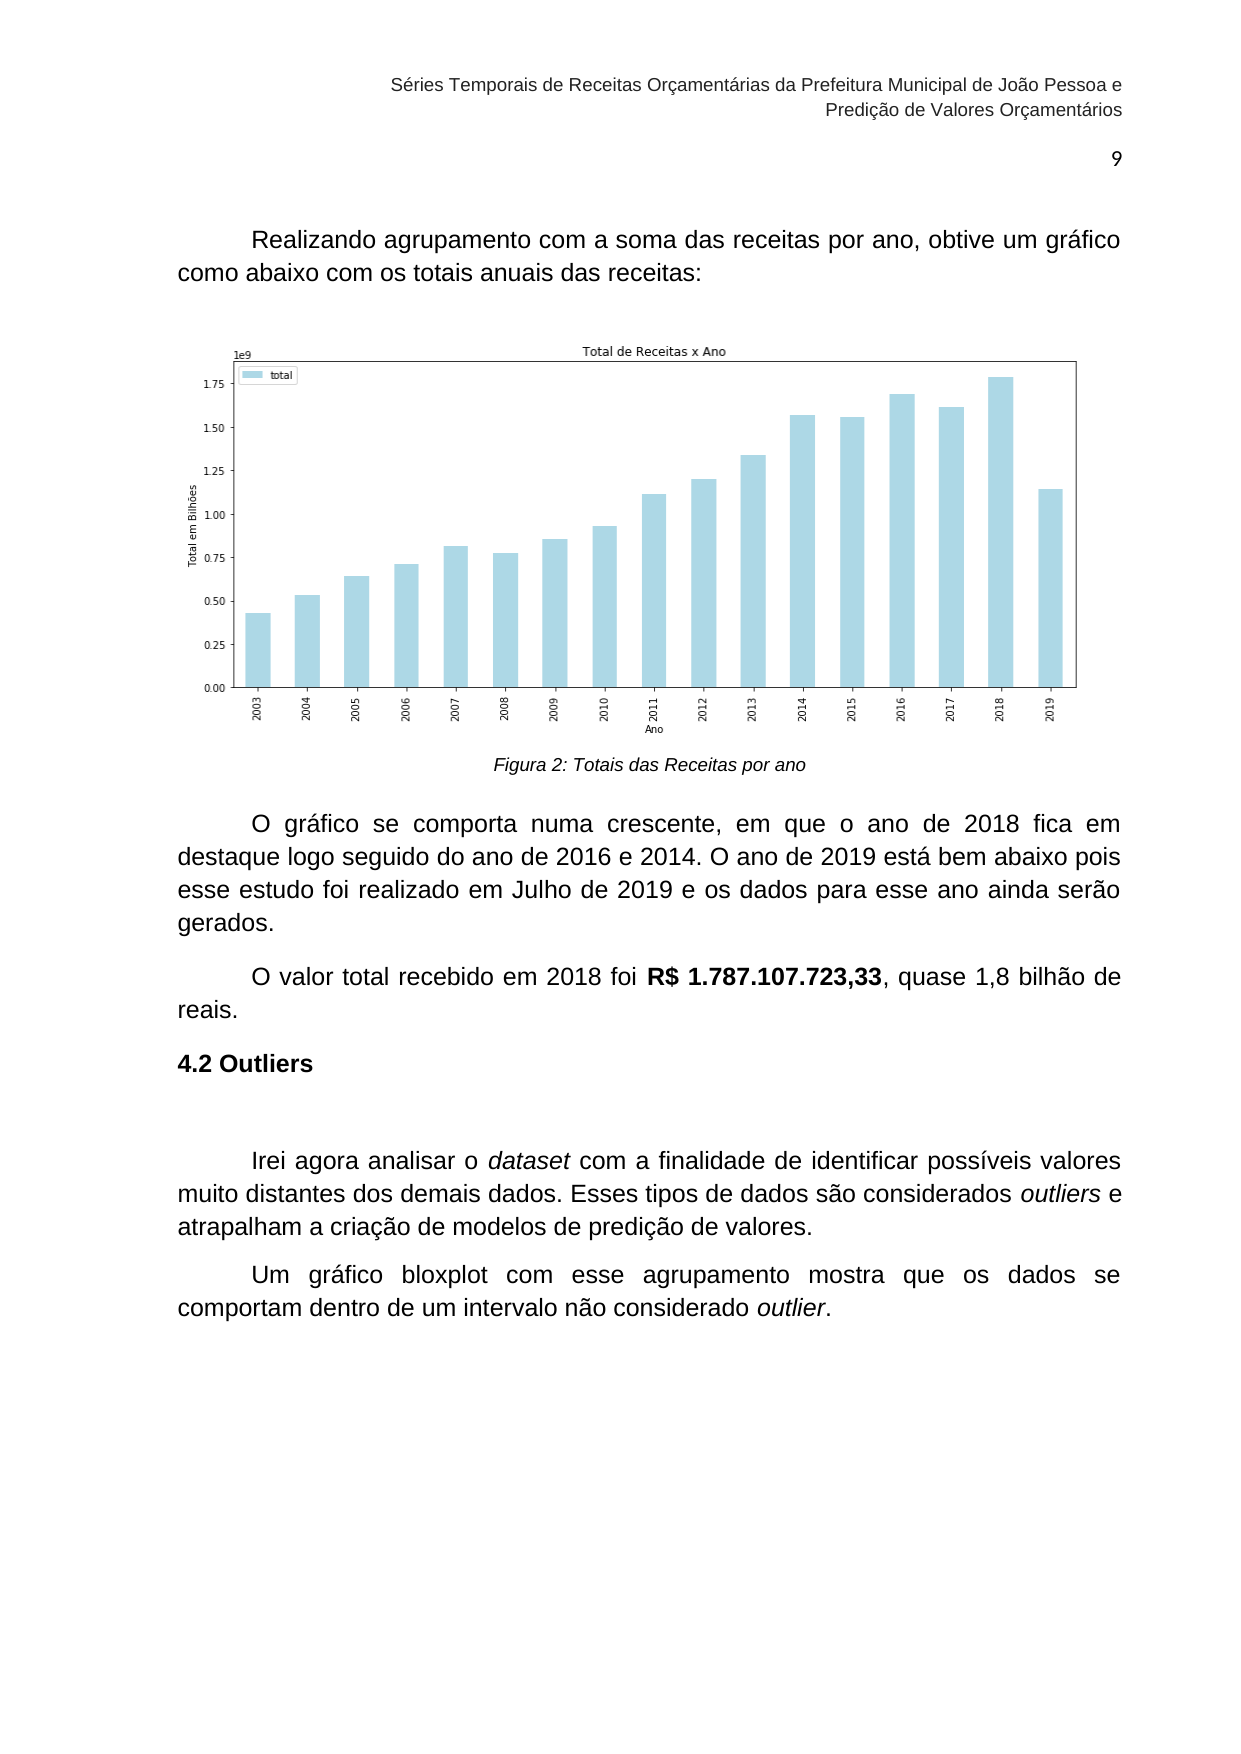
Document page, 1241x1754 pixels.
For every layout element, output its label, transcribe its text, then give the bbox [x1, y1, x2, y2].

text Realizando agrupamento com a soma das receitas por ano, obtive um gráfico como abaixo com os totais anuais das receitas: [177, 225, 1122, 287]
subtitle 4.2 Outliers [177, 1049, 1122, 1078]
text Um gráfico bloxplot com esse agrupamento mostra que os dados se comportam dentro de um intervalo não considerado outlier. [177, 1259, 1122, 1321]
text Figura 2: Totais das Receitas por ano [177, 745, 1122, 775]
text Irei agora analisar o dataset com a finalidade de identificar possíveis valores muito distantes dos demais dados. Esses tipos de dados são considerados outliers e atrapalham a criação de modelos de predição de valores. [177, 1146, 1122, 1241]
text [177, 323, 1122, 335]
text [177, 312, 1122, 323]
text O gráfico se comporta numa crescente, em que o ano de 2018 fica em destaque logo seguido do ano de 2016 e 2014. O ano de 2019 está bem abaixo pois esse estudo foi realizado em Julho de 2019 e os dados para esse ano ainda serão gerados. [177, 775, 1122, 937]
picture [177, 335, 1123, 745]
text O valor total recebido em 2018 foi R$ 1.787.107.723,33, quase 1,8 bilhão de reais. [177, 962, 1122, 1024]
